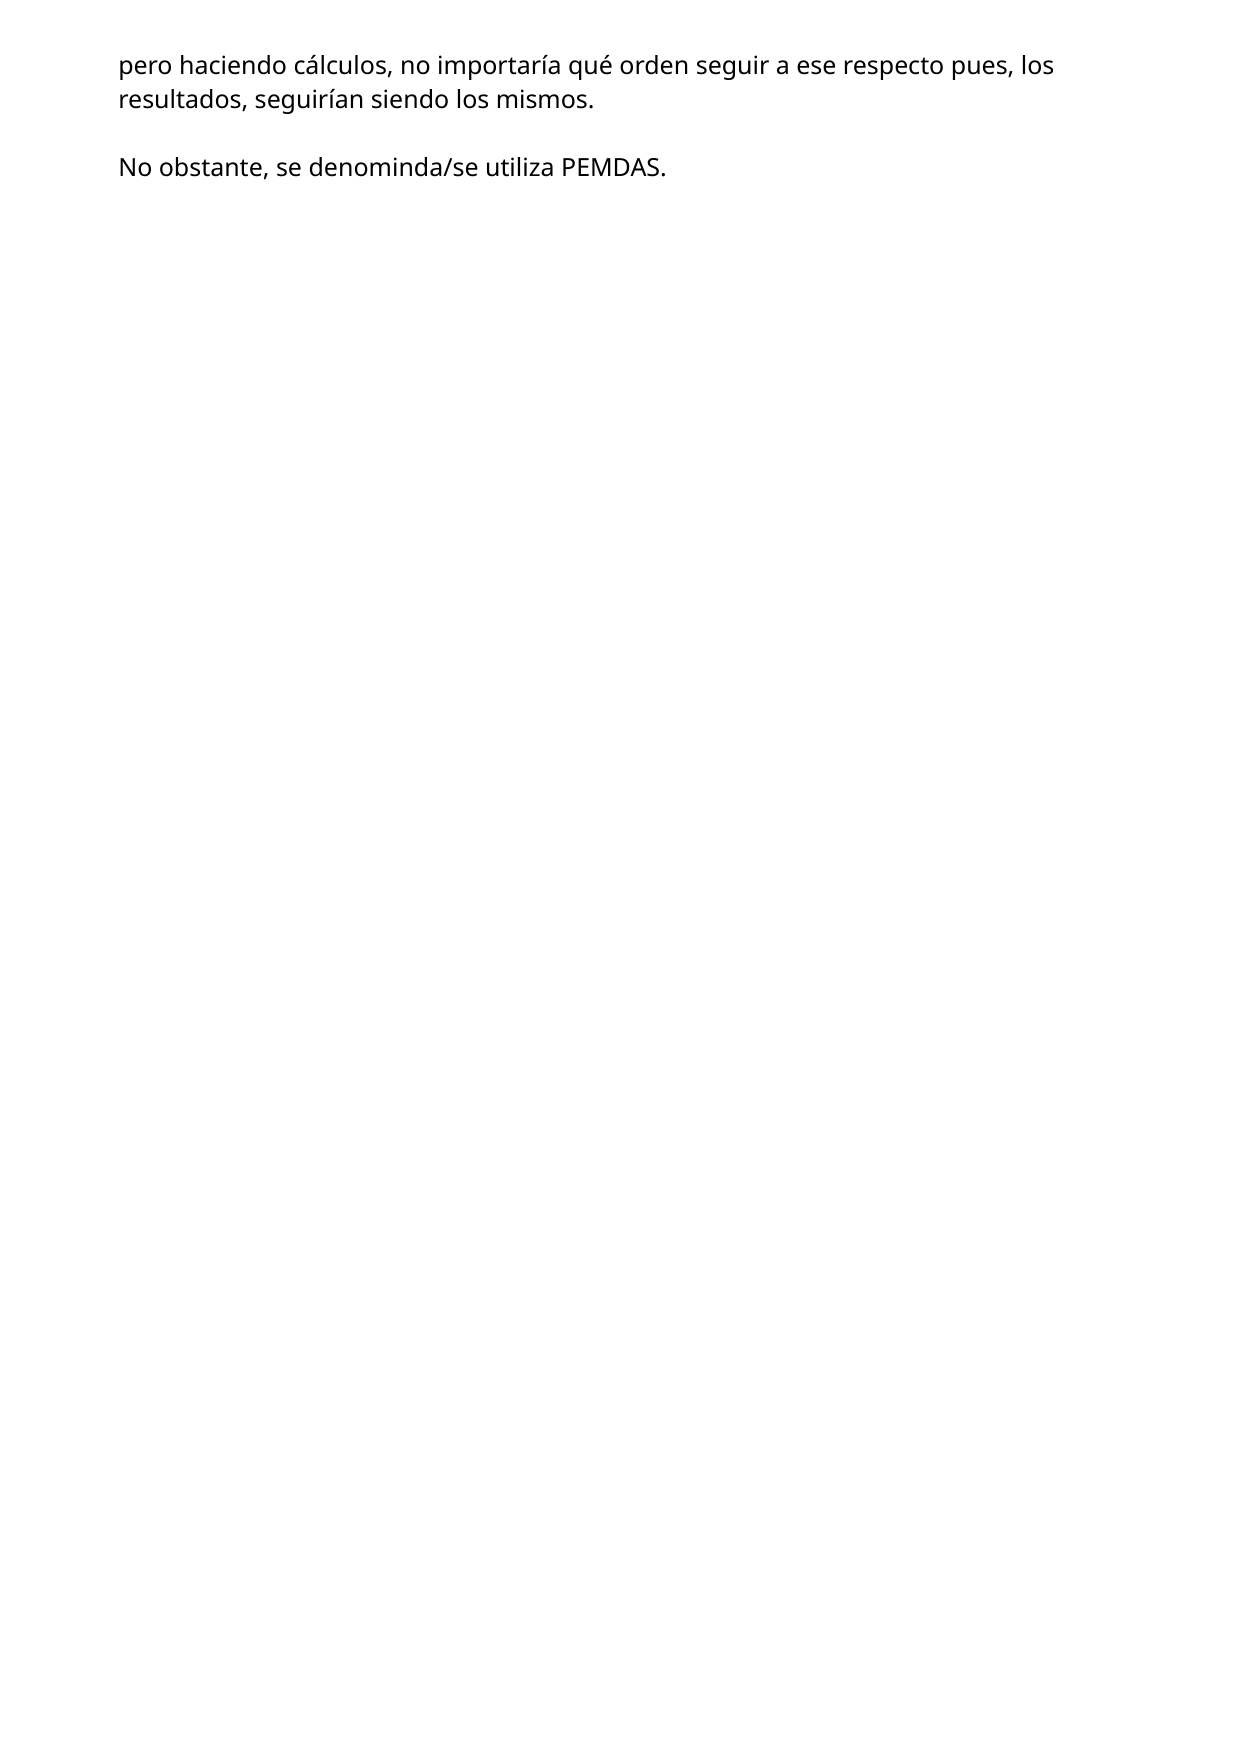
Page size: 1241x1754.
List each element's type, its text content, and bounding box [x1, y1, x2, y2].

text pero haciendo cálculos, no importaría qué orden seguir a ese respecto pues, los resultados, seguirían siendo los mismos. [118, 48, 1122, 116]
text No obstante, se denominda/se utiliza PEMDAS. [118, 150, 1122, 184]
